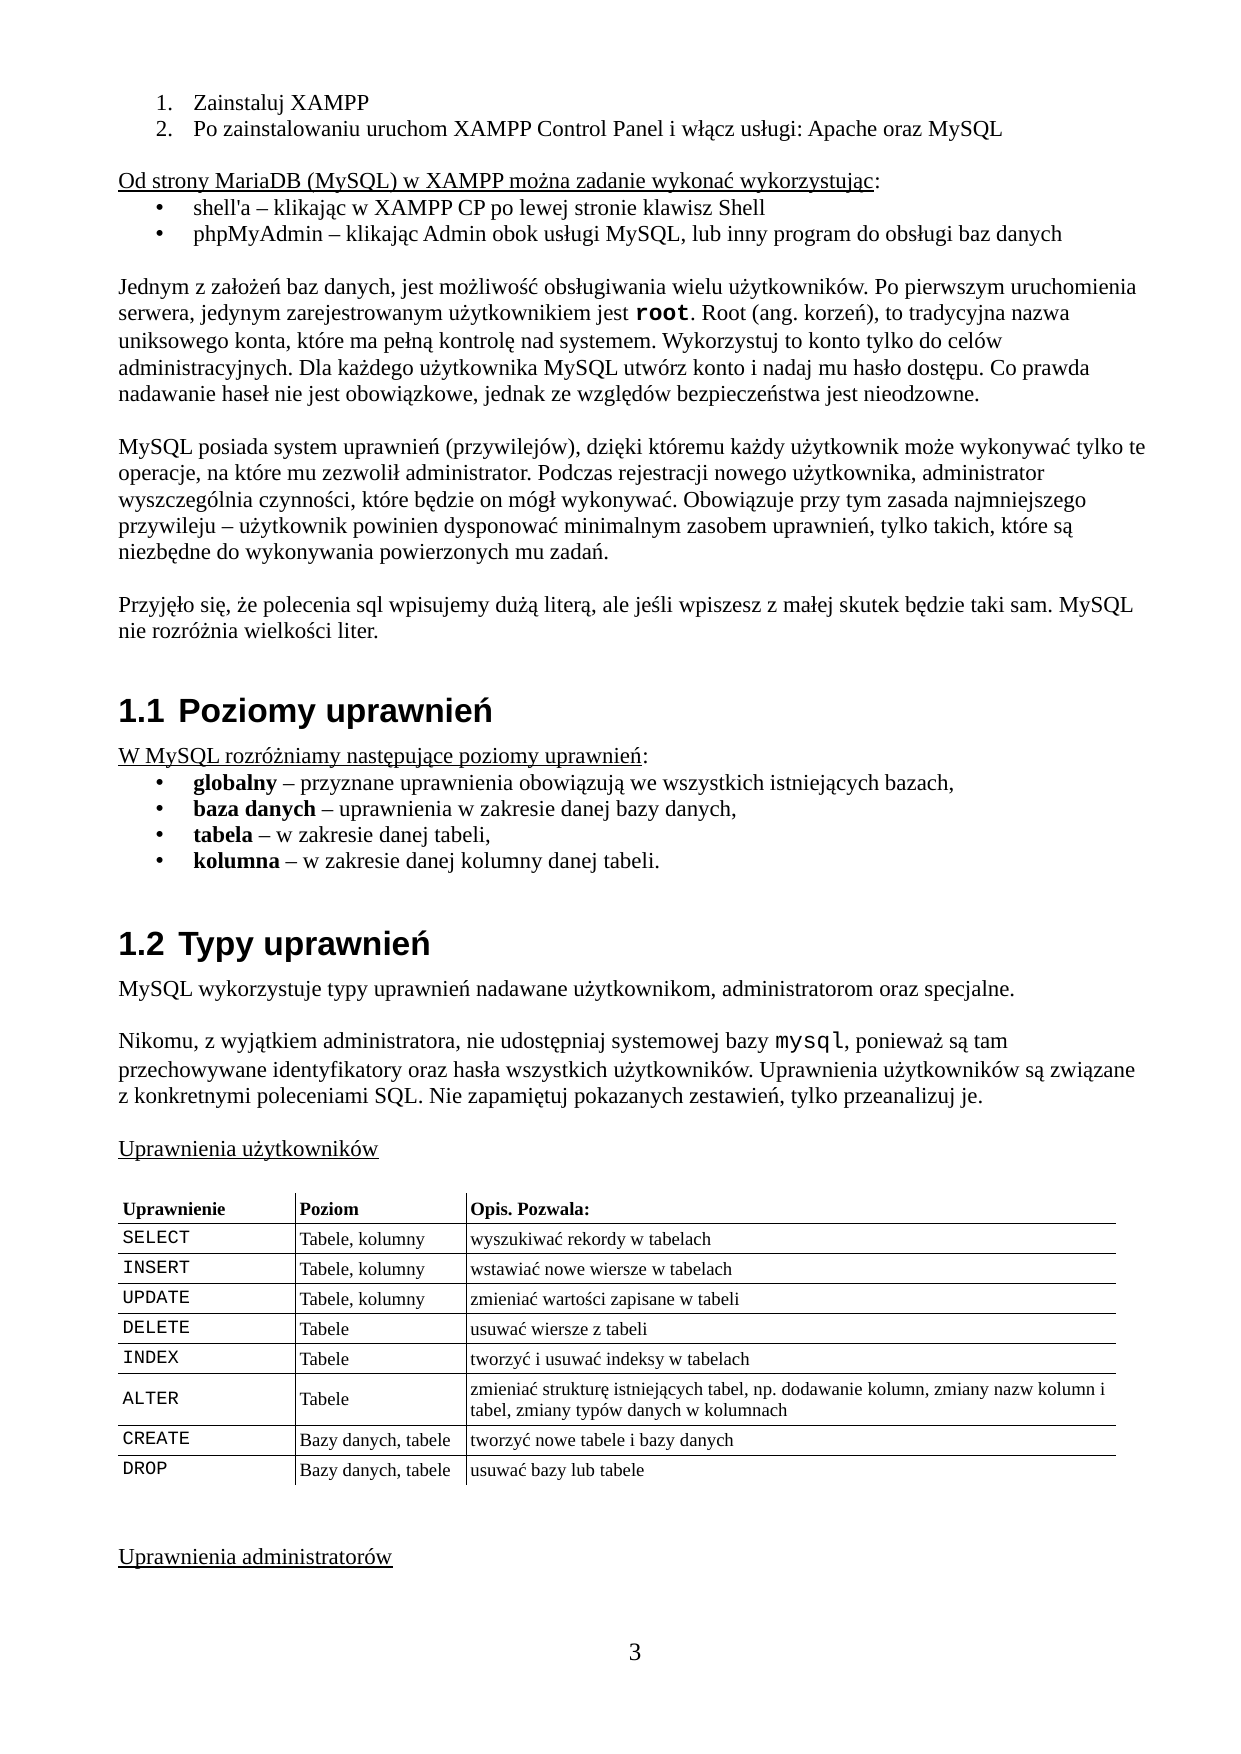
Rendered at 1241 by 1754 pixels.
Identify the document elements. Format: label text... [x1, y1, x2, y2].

table_cell Bazy danych, tabele [296, 1426, 466, 1455]
text Jednym z założeń baz danych, jest możliwość obsługiwania wielu użytkowników. Po pierwszym uruchomienia serwera, jedynym zarejestrowanym użytkownikiem jest root. Root (ang. korzeń), to tradycyjna nazwa uniksowego konta, które ma pełną kontrolę nad systemem. Wykorzystuj to konto tylko do celów administracyjnych. Dla każdego użytkownika MySQL utwórz konto i nadaj mu hasło dostępu. Co prawda nadawanie haseł nie jest obowiązkowe, jednak ze względów bezpieczeństwa jest nieodzowne. [118, 273, 1152, 407]
table_cell DELETE [118, 1314, 295, 1343]
table_cell usuwać bazy lub tabele [467, 1456, 1116, 1485]
table_cell UPDATE [118, 1284, 295, 1313]
table_cell zmieniać wartości zapisane w tabeli [467, 1284, 1116, 1313]
text W MySQL rozróżniamy następujące poziomy uprawnień: [118, 742, 1152, 768]
table_cell Bazy danych, tabele [296, 1456, 466, 1485]
table_cell DROP [118, 1456, 295, 1485]
table_cell INDEX [118, 1344, 295, 1373]
list phpMyAdmin – klikając Admin obok usługi MySQL, lub inny program do obsługi baz danych [156, 220, 1152, 247]
table_header Opis. Pozwala: [467, 1193, 1116, 1223]
table_cell tworzyć nowe tabele i bazy danych [467, 1426, 1116, 1455]
table_cell CREATE [118, 1426, 295, 1455]
subtitle Poziomy uprawnień [118, 691, 1152, 730]
table_cell Tabele, kolumny [296, 1254, 466, 1283]
table_header Poziom [296, 1193, 466, 1223]
text Nikomu, z wyjątkiem administratora, nie udostępniaj systemowej bazy mysql, ponieważ są tam przechowywane identyfikatory oraz hasła wszystkich użytkowników. Uprawnienia użytkowników są związane z konkretnymi poleceniami SQL. Nie zapamiętuj pokazanych zestawień, tylko przeanalizuj je. [118, 1027, 1152, 1108]
text MySQL posiada system uprawnień (przywilejów), dzięki któremu każdy użytkownik może wykonywać tylko te operacje, na które mu zezwolił administrator. Podczas rejestracji nowego użytkownika, administrator wyszczególnia czynności, które będzie on mógł wykonywać. Obowiązuje przy tym zasada najmniejszego przywileju – użytkownik powinien dysponować minimalnym zasobem uprawnień, tylko takich, które są niezbędne do wykonywania powierzonych mu zadań. [118, 433, 1152, 565]
table_cell Tabele [296, 1344, 466, 1373]
list baza danych – uprawnienia w zakresie danej bazy danych, [156, 795, 1152, 821]
list Po zainstalowaniu uruchom XAMPP Control Panel i włącz usługi: Apache oraz MySQL [156, 115, 1152, 141]
subtitle Typy uprawnień [118, 923, 1152, 962]
table_cell wyszukiwać rekordy w tabelach [467, 1224, 1116, 1253]
table_cell Tabele [296, 1374, 466, 1425]
table_cell ALTER [118, 1374, 295, 1425]
list globalny – przyznane uprawnienia obowiązują we wszystkich istniejących bazach, [156, 768, 1152, 795]
table_cell tworzyć i usuwać indeksy w tabelach [467, 1344, 1116, 1373]
table_cell Tabele [296, 1314, 466, 1343]
text Uprawnienia administratorów [118, 1543, 1152, 1570]
text Przyjęło się, że polecenia sql wpisujemy dużą literą, ale jeśli wpiszesz z małej skutek będzie taki sam. MySQL nie rozróżnia wielkości liter. [118, 591, 1152, 644]
list tabela – w zakresie danej tabeli, [156, 821, 1152, 848]
table_cell Tabele, kolumny [296, 1224, 466, 1253]
text Uprawnienia użytkowników [118, 1135, 1152, 1161]
table_cell zmieniać strukturę istniejących tabel, np. dodawanie kolumn, zmiany nazw kolumn i tabel, zmiany typów danych w kolumnach [467, 1374, 1116, 1425]
list Zainstaluj XAMPP [156, 88, 1152, 115]
table_cell Tabele, kolumny [296, 1284, 466, 1313]
text Od strony MariaDB (MySQL) w XAMPP można zadanie wykonać wykorzystując: [118, 168, 1152, 194]
table_header Uprawnienie [118, 1193, 295, 1223]
table_cell usuwać wiersze z tabeli [467, 1314, 1116, 1343]
table_cell wstawiać nowe wiersze w tabelach [467, 1254, 1116, 1283]
list kolumna – w zakresie danej kolumny danej tabeli. [156, 848, 1152, 874]
text MySQL wykorzystuje typy uprawnień nadawane użytkownikom, administratorom oraz specjalne. [118, 975, 1152, 1001]
table_cell INSERT [118, 1254, 295, 1283]
list shell'a – klikając w XAMPP CP po lewej stronie klawisz Shell [156, 194, 1152, 220]
table_cell SELECT [118, 1224, 295, 1253]
